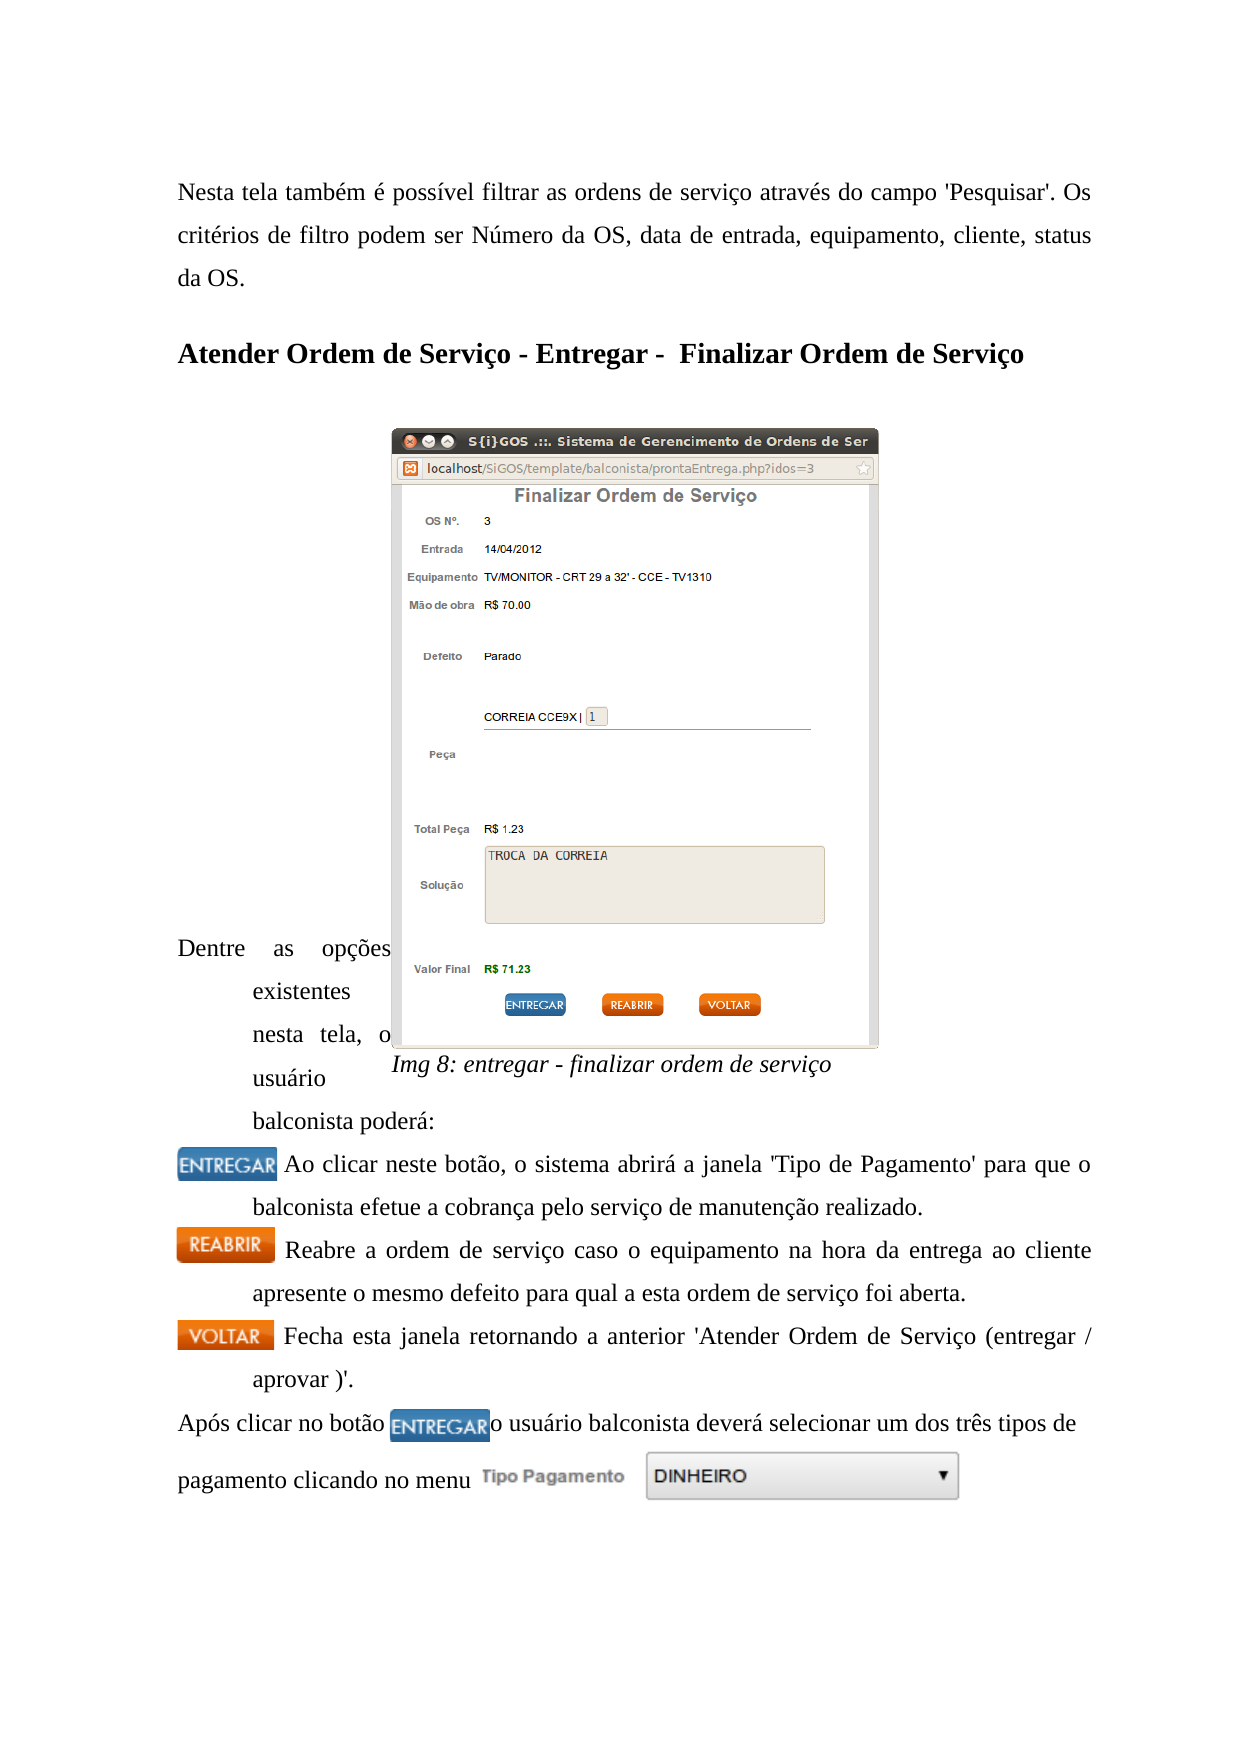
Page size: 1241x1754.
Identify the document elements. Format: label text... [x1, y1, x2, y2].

picture [391, 428, 879, 1049]
subtitle Ao clicar neste botão, o sistema abrirá a janela 'Tipo de Pagamento' para que o balconista efetue a cobrança pelo serviço de manutenção realizado. [177, 1149, 1092, 1221]
picture [177, 1147, 278, 1181]
text Nesta tela também é possível filtrar as ordens de serviço através do campo 'Pesquisar'. Os critérios de filtro podem ser Número da OS, data de entrada, equipamento, cliente, status da OS. [177, 177, 1092, 292]
picture [177, 1320, 275, 1350]
text Img 8: entregar - finalizar ordem de serviço [391, 1049, 878, 1077]
picture [389, 1409, 490, 1442]
subtitle Dentre as opções existentes nesta tela, o usuário balconista poderá: [177, 933, 1092, 1134]
picture [176, 1227, 275, 1263]
subtitle Fecha esta janela retornando a anterior 'Atender Ordem de Serviço (entregar / aprovar )'. [177, 1321, 1092, 1393]
picture [482, 1450, 961, 1505]
subtitle Reabre a ordem de serviço caso o equipamento na hora da entrega ao cliente apresente o mesmo defeito para qual a esta ordem de serviço foi aberta. [177, 1235, 1092, 1307]
subtitle Após clicar no botão o usuário balconista deverá selecionar um dos três tipos de pagamento clicando no menu [177, 1408, 1092, 1494]
subtitle Atender Ordem de Serviço - Entregar - Finalizar Ordem de Serviço [177, 336, 1092, 369]
